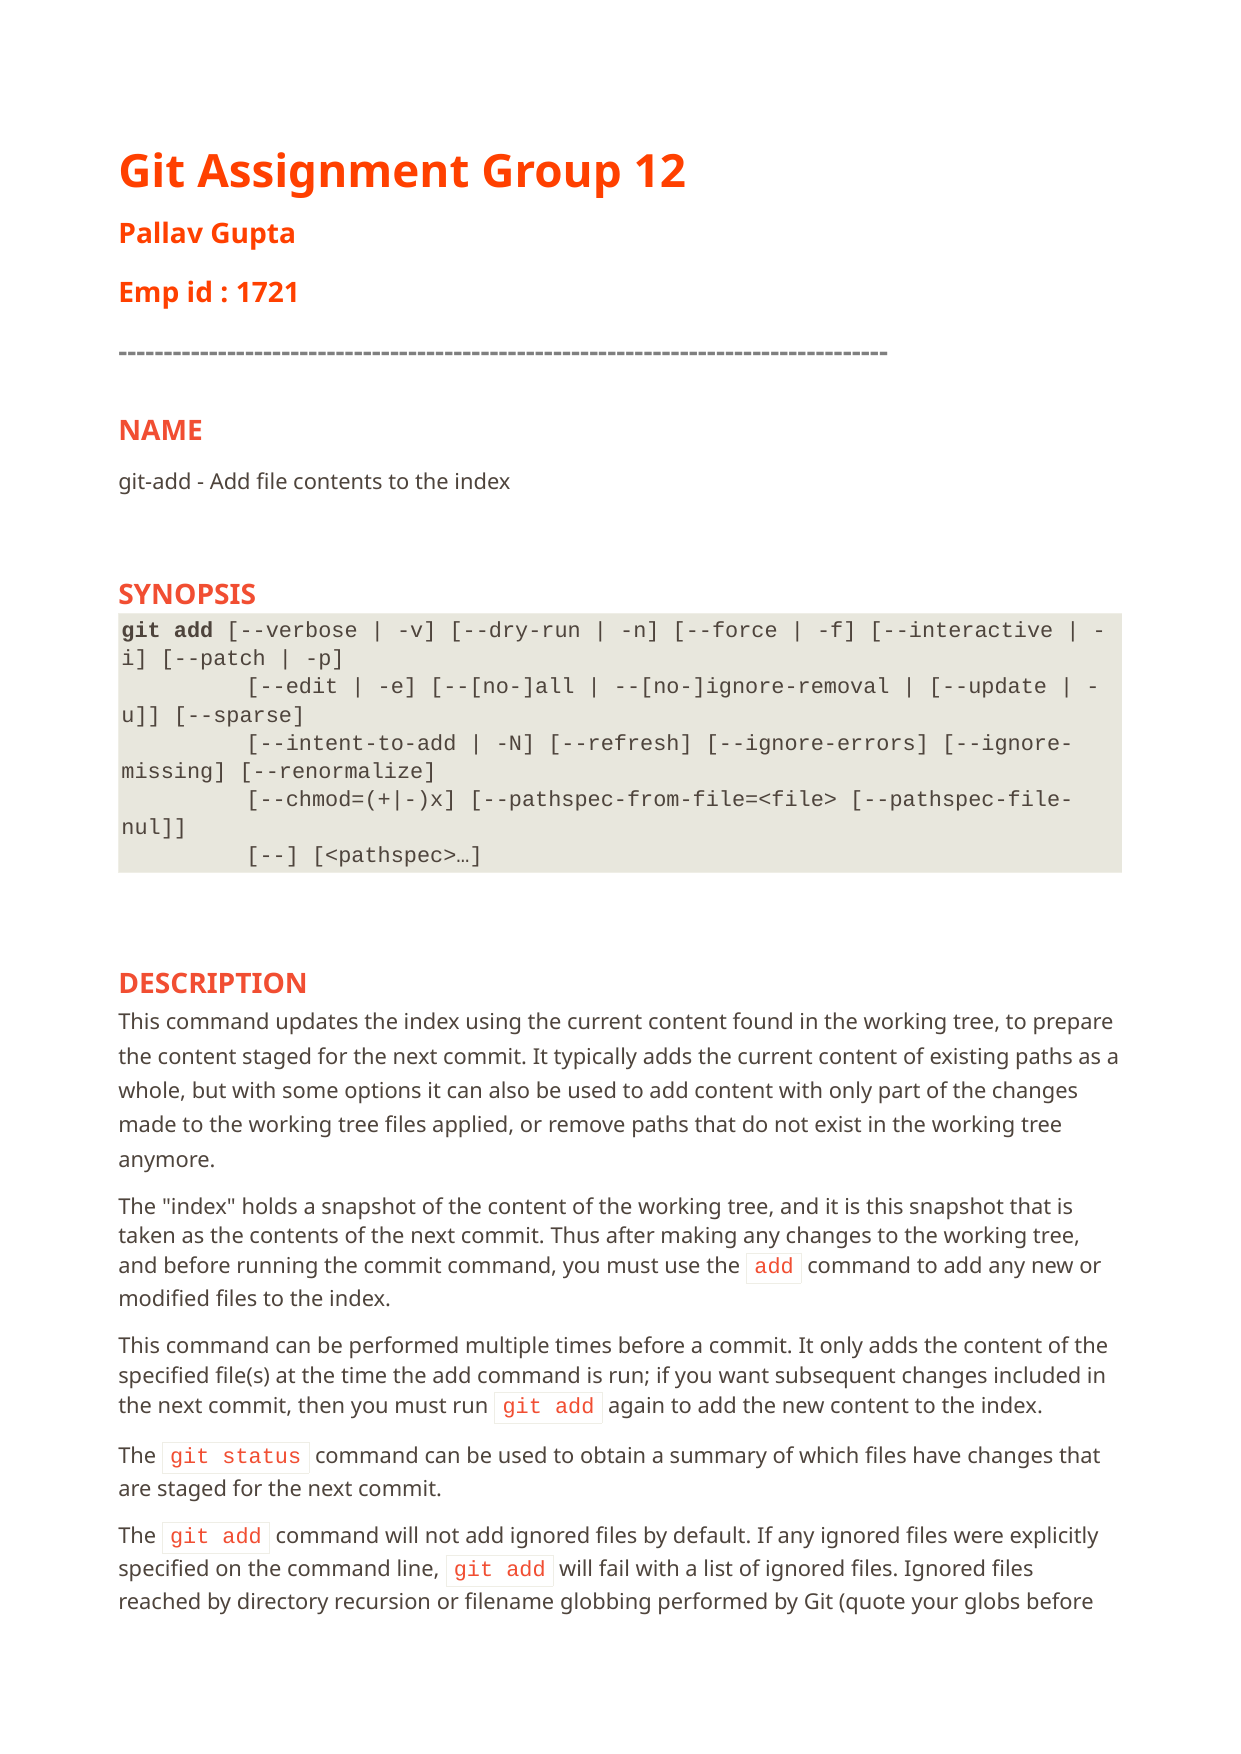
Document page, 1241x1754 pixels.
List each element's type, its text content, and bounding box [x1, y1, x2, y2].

text [--] [<pathspec>…​] [119, 838, 1122, 872]
text The git add command will not add ignored files by default. If any ignored files were explicitly specified on the command line, git add will fail with a list of ignored files. Ignored files reached by directory recursion or filename globbing performed by Git (quote your globs before [118, 1520, 1122, 1616]
text This command can be performed multiple times before a commit. It only adds the content of the specified file(s) at the time the add command is run; if you want subsequent changes included in the next commit, then you must run git add again to add the new content to the index. [118, 1330, 1122, 1423]
text This command updates the index using the current content found in the working tree, to prepare the content staged for the next commit. It typically adds the current content of existing paths as a whole, but with some options it can also be used to add content with only part of the changes made to the working tree files applied, or remove paths that do not exist in the working tree anymore. [118, 1002, 1122, 1173]
text The "index" holds a snapshot of the content of the working tree, and it is this snapshot that is taken as the contents of the next commit. Thus after making any changes to the working tree, and before running the commit command, you must use the add command to add any new or modified files to the index. [118, 1191, 1122, 1313]
text The git status command can be used to obtain a summary of which files have changes that are staged for the next commit. [118, 1440, 1122, 1503]
subtitle DESCRIPTION [118, 933, 1122, 1002]
text git-add - Add file contents to the index [118, 461, 1122, 496]
text git add [--verbose | -v] [--dry-run | -n] [--force | -f] [--interactive | -i] [--patch | -p] [119, 614, 1122, 669]
subtitle NAME [118, 411, 1122, 449]
text Emp id : 1721 [118, 272, 1122, 311]
text [--edit | -e] [--[no-]all | --[no-]ignore-removal | [--update | -u]] [--sparse] [119, 669, 1122, 726]
subtitle Git Assignment Group 12 [118, 139, 1122, 201]
text Pallav Gupta [118, 214, 1122, 252]
text [--intent-to-add | -N] [--refresh] [--ignore-errors] [--ignore-missing] [--renormalize] [119, 726, 1122, 782]
subtitle SYNOPSIS [118, 544, 1122, 613]
text ------------------------------------------------------------------------------------- [118, 331, 1122, 369]
text [--chmod=(+|-)x] [--pathspec-from-file=<file> [--pathspec-file-nul]] [119, 782, 1122, 838]
